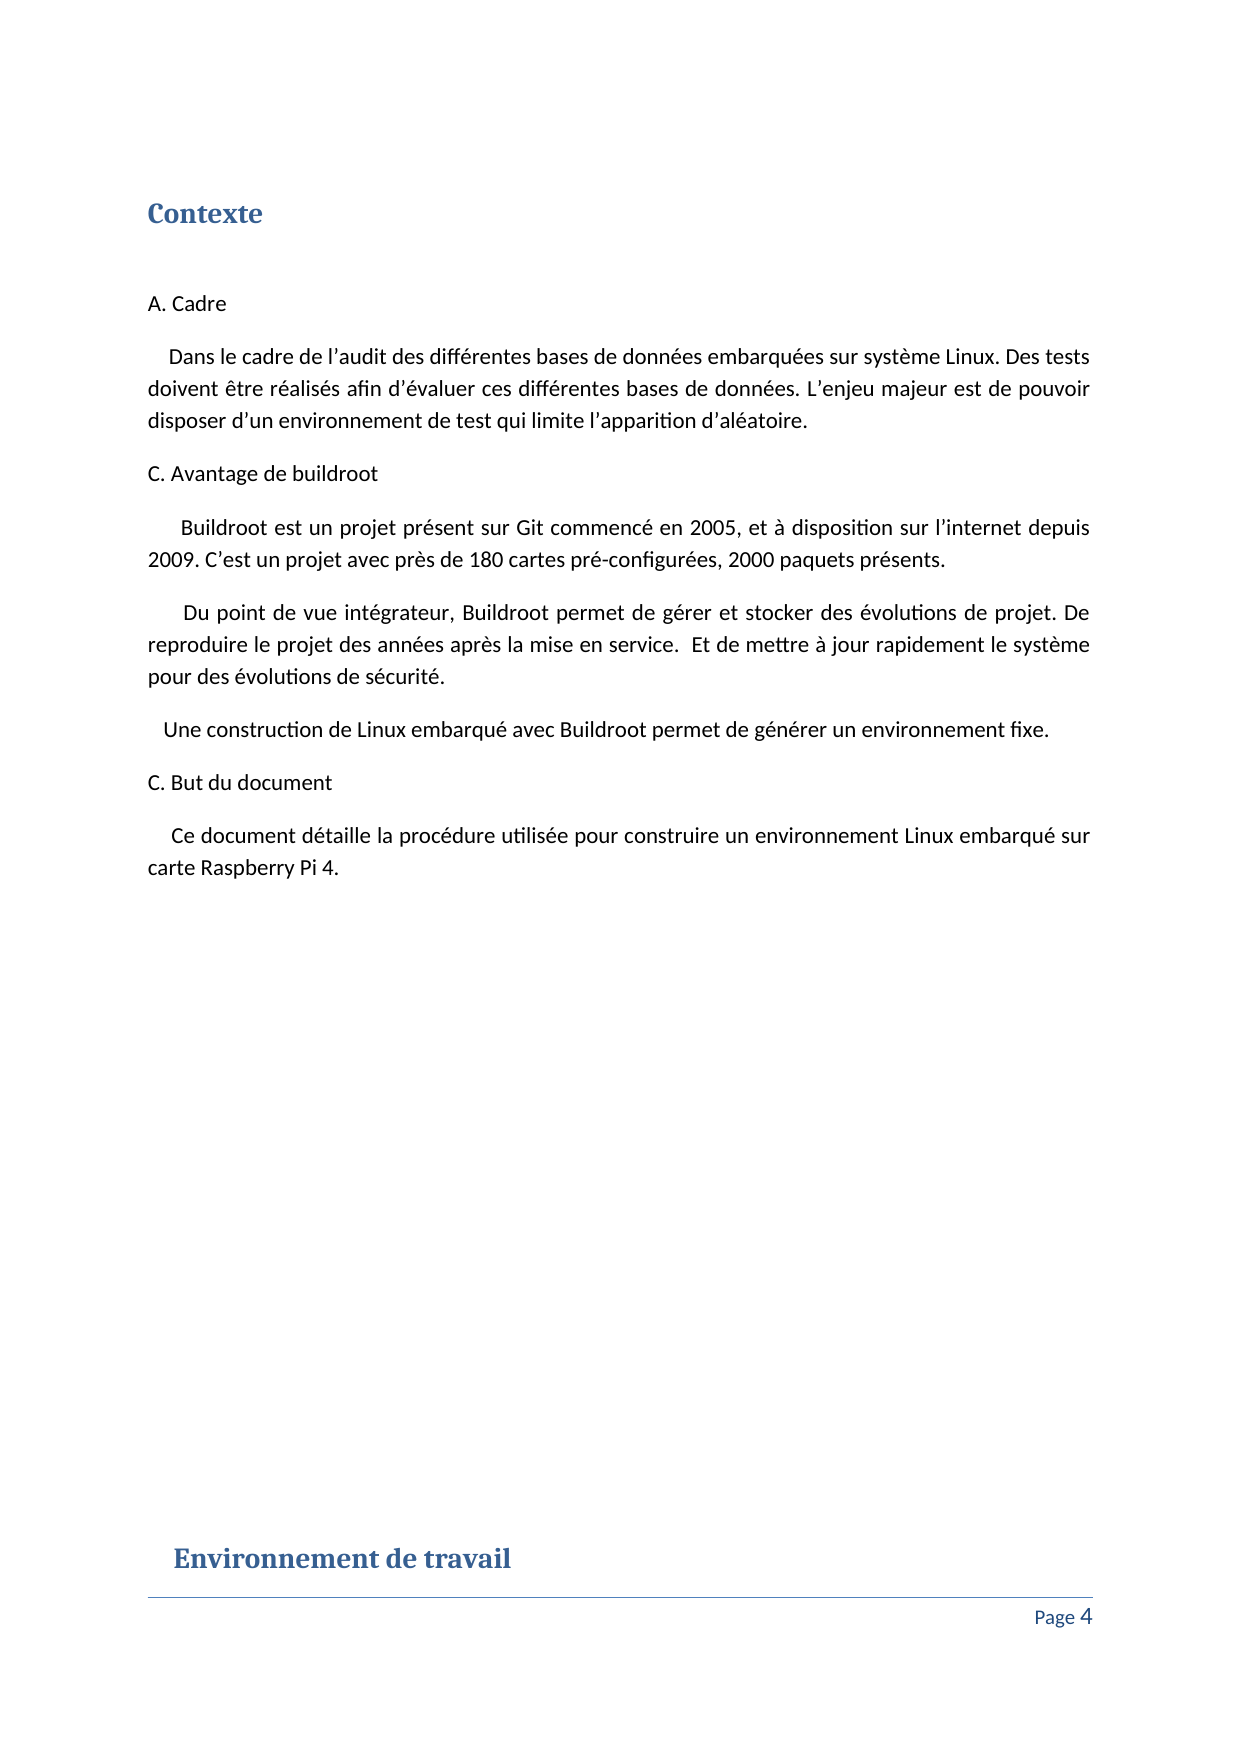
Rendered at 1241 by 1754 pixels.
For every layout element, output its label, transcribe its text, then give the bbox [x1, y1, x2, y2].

text Environnement de travail [148, 1543, 1093, 1576]
text Dans le cadre de l’audit des différentes bases de données embarquées sur système Linux. Des tests doivent être réalisés afin d’évaluer ces différentes bases de données. L’enjeu majeur est de pouvoir disposer d’un environnement de test qui limite l’apparition d’aléatoire. [148, 342, 1093, 434]
text A. Cadre [148, 289, 1093, 317]
subtitle Contexte [148, 198, 1093, 231]
text Ce document détaille la procédure utilisée pour construire un environnement Linux embarqué sur carte Raspberry Pi 4. [148, 821, 1093, 881]
text C. But du document [148, 768, 1093, 796]
text Buildroot est un projet présent sur Git commencé en 2005, et à disposition sur l’internet depuis 2009. C’est un projet avec près de 180 cartes pré-configurées, 2000 paquets présents. [148, 513, 1093, 573]
text Une construction de Linux embarqué avec Buildroot permet de générer un environnement fixe. [148, 715, 1093, 743]
text C. Avantage de buildroot [148, 459, 1093, 488]
text Du point de vue intégrateur, Buildroot permet de gérer et stocker des évolutions de projet. De reproduire le projet des années après la mise en service. Et de mettre à jour rapidement le système pour des évolutions de sécurité. [148, 598, 1093, 690]
